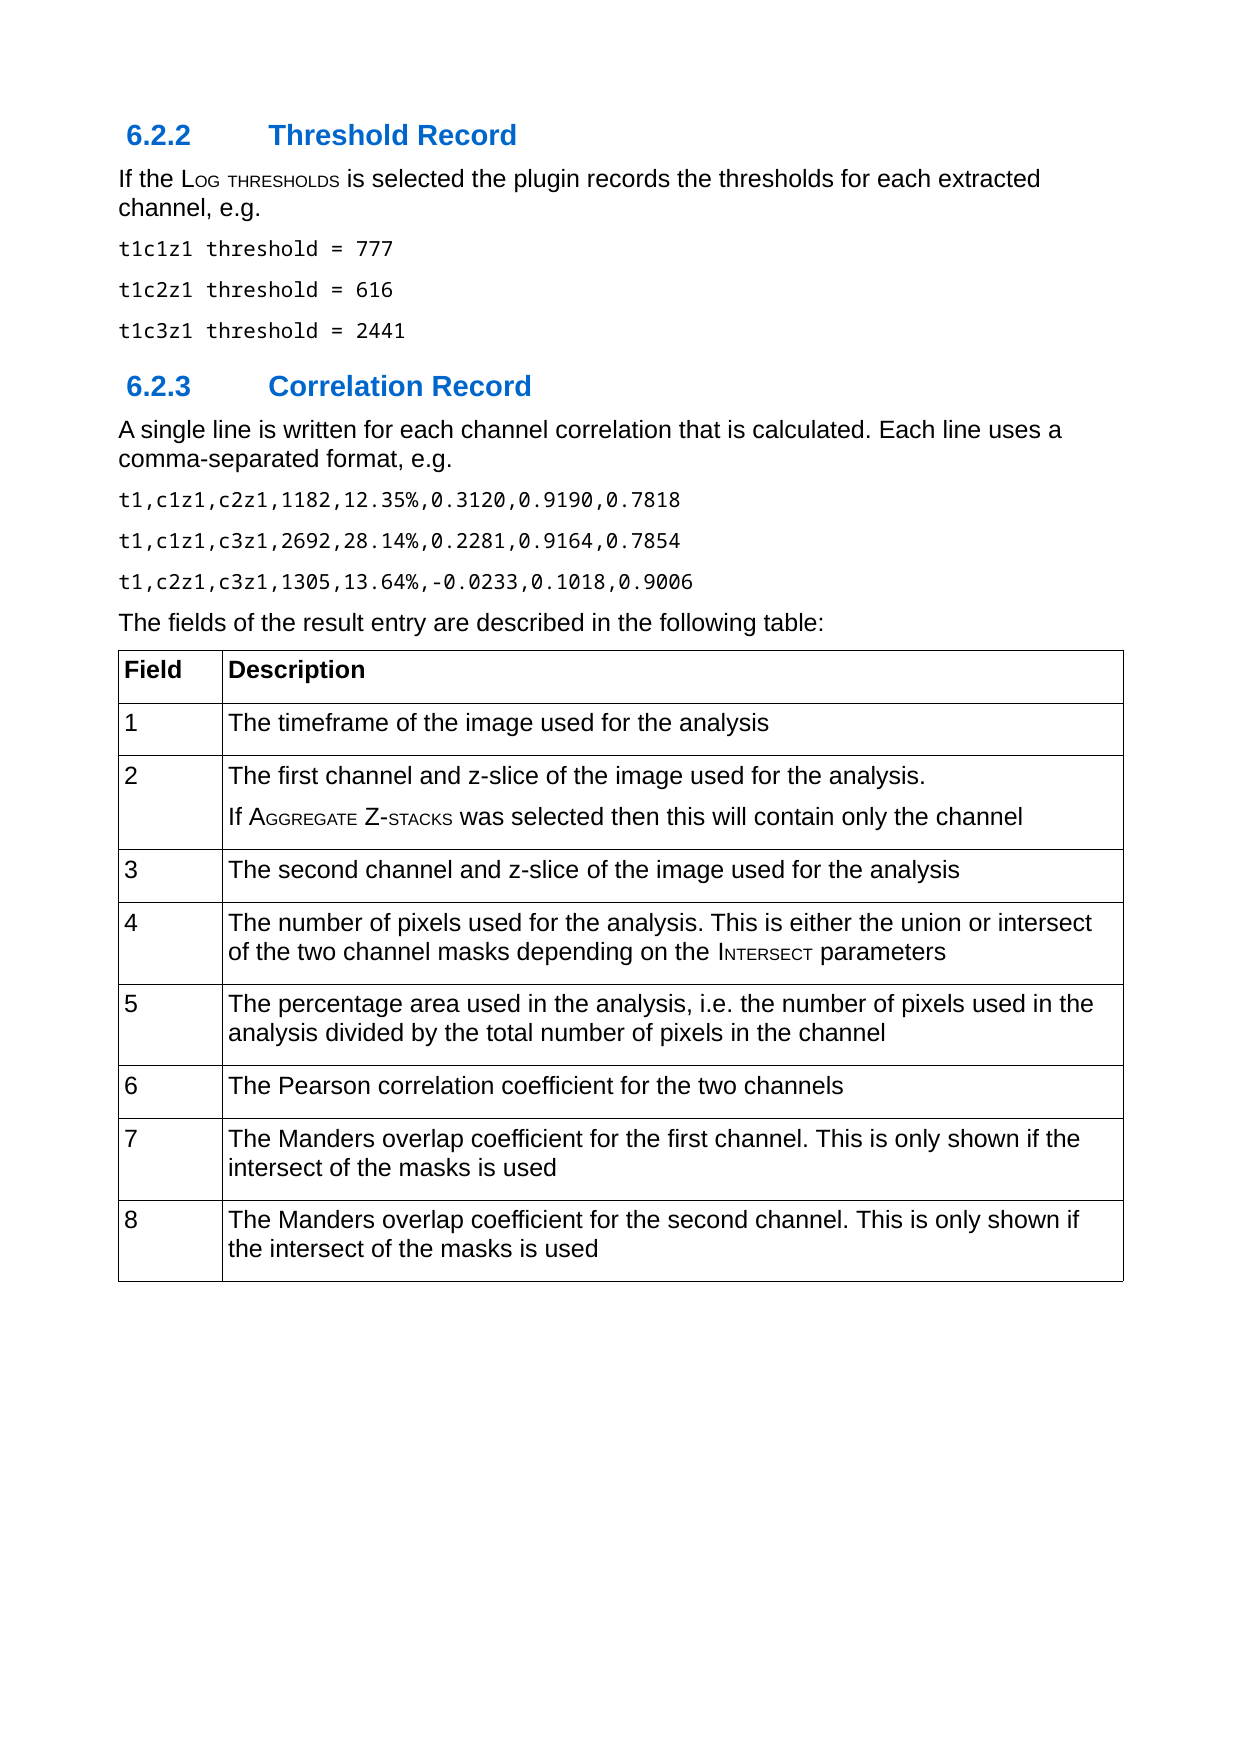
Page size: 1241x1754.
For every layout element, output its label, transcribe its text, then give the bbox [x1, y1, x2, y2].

table_cell The timeframe of the image used for the analysis [223, 704, 1123, 755]
text t1,c1z1,c2z1,1182,12.35%,0.3120,0.9190,0.7818 [118, 486, 1122, 514]
table_cell The second channel and z-slice of the image used for the analysis [223, 850, 1123, 902]
text t1c2z1 threshold = 616 [118, 275, 1122, 303]
subtitle Correlation Record [118, 369, 1122, 403]
table_cell 1 [119, 704, 222, 755]
table_cell 3 [119, 850, 222, 902]
table_cell 6 [119, 1066, 222, 1118]
text t1c3z1 threshold = 2441 [118, 316, 1122, 344]
table_cell 7 [119, 1119, 222, 1199]
text The fields of the result entry are described in the following table: [118, 608, 1122, 637]
table_cell 4 [119, 903, 222, 984]
table_header Description [223, 651, 1123, 702]
table_cell 5 [119, 985, 222, 1065]
text t1,c2z1,c3z1,1305,13.64%,-0.0233,0.1018,0.9006 [118, 567, 1122, 596]
table_header Field [119, 651, 222, 702]
table_cell The first channel and z-slice of the image used for the analysis. If Aggregate Z-stacks was selected then this will contain only the channel [223, 756, 1123, 849]
table_cell The number of pixels used for the analysis. This is either the union or intersect of the two channel masks depending on the Intersect parameters [223, 903, 1123, 984]
table_cell 2 [119, 756, 222, 849]
text t1c1z1 threshold = 777 [118, 234, 1122, 263]
table_cell The Manders overlap coefficient for the second channel. This is only shown if the intersect of the masks is used [223, 1201, 1123, 1281]
table_cell The Manders overlap coefficient for the first channel. This is only shown if the intersect of the masks is used [223, 1119, 1123, 1199]
subtitle Threshold Record [118, 118, 1122, 152]
text A single line is written for each channel correlation that is calculated. Each line uses a comma-separated format, e.g. [118, 416, 1122, 473]
table_cell 8 [119, 1201, 222, 1281]
table_cell The percentage area used in the analysis, i.e. the number of pixels used in the analysis divided by the total number of pixels in the channel [223, 985, 1123, 1065]
table_cell The Pearson correlation coefficient for the two channels [223, 1066, 1123, 1118]
text If the Log thresholds is selected the plugin records the thresholds for each extracted channel, e.g. [118, 164, 1122, 222]
text t1,c1z1,c3z1,2692,28.14%,0.2281,0.9164,0.7854 [118, 526, 1122, 555]
